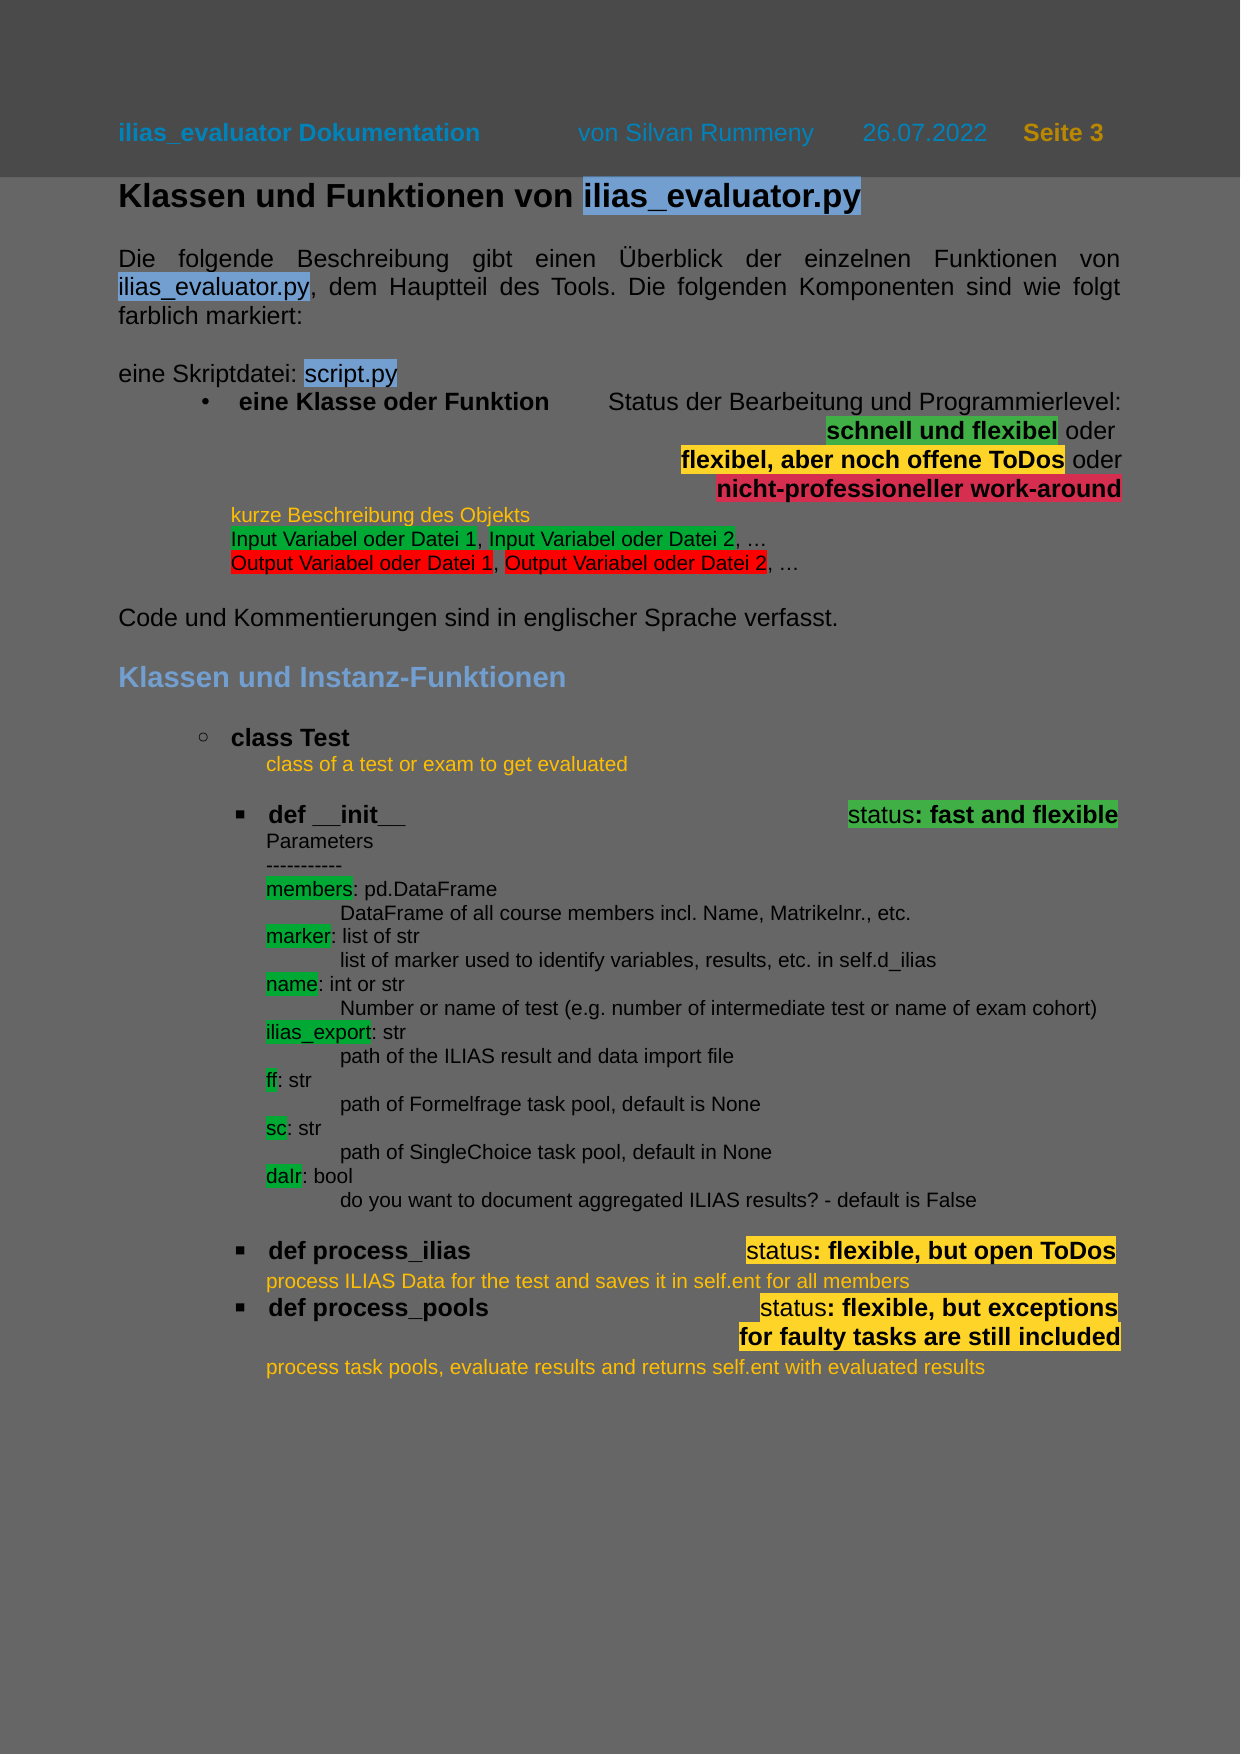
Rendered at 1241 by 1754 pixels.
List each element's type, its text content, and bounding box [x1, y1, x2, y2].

list def process_ilias status: flexible, but open ToDos [231, 1236, 1122, 1264]
text list of marker used to identify variables, results, etc. in self.d_ilias [118, 948, 1122, 972]
text Number or name of test (e.g. number of intermediate test or name of exam cohort) [118, 996, 1122, 1020]
text class of a test or exam to get evaluated [118, 752, 1122, 776]
text path of the ILIAS result and data import file [118, 1044, 1122, 1068]
list eine Klasse oder Funktion Status der Bearbeitung und Programmierlevel: schnell und flexibel oder flexibel, aber noch offene ToDos oder nicht-professioneller work-around [156, 387, 1122, 502]
text ilias_export: str [118, 1020, 1122, 1044]
text path of SingleChoice task pool, default in None [118, 1140, 1122, 1164]
text do you want to document aggregated ILIAS results? - default is False [118, 1188, 1122, 1212]
list def __init__ status: fast and flexible [231, 799, 1122, 828]
text process task pools, evaluate results and returns self.ent with evaluated results [118, 1351, 1122, 1380]
text daIr: bool [118, 1164, 1122, 1188]
text ff: str [118, 1068, 1122, 1092]
text name: int or str [118, 972, 1122, 996]
list def process_pools status: flexible, but exceptions for faulty tasks are still included [231, 1293, 1122, 1351]
text ----------- [118, 852, 1122, 876]
text marker: list of str [118, 924, 1122, 948]
text DataFrame of all course members incl. Name, Matrikelnr., etc. [118, 900, 1122, 924]
list Input Variabel oder Datei 1, Input Variabel oder Datei 2, … Output Variabel oder Datei 1, Output Variabel oder Datei 2, … [193, 526, 1122, 574]
text sc: str [118, 1116, 1122, 1140]
text path of Formelfrage task pool, default is None [118, 1092, 1122, 1116]
text Parameters [118, 828, 1122, 852]
text members: pd.DataFrame [118, 876, 1122, 900]
text Klassen und Funktionen von ilias_evaluator.py [118, 178, 1122, 215]
text process ILIAS Data for the test and saves it in self.ent for all members [118, 1264, 1122, 1293]
text eine Skriptdatei: script.py [118, 358, 1122, 387]
text Klassen und Instanz-Funktionen [118, 661, 1122, 694]
text Die folgende Beschreibung gibt einen Überblick der einzelnen Funktionen von ilias_evaluator.py, dem Hauptteil des Tools. Die folgenden Komponenten sind wie folgt farblich markiert: [118, 243, 1122, 330]
list class Test [193, 723, 1122, 752]
list kurze Beschreibung des Objekts [193, 502, 1122, 526]
text Code und Kommentierungen sind in englischer Sprache verfasst. [118, 603, 1122, 632]
